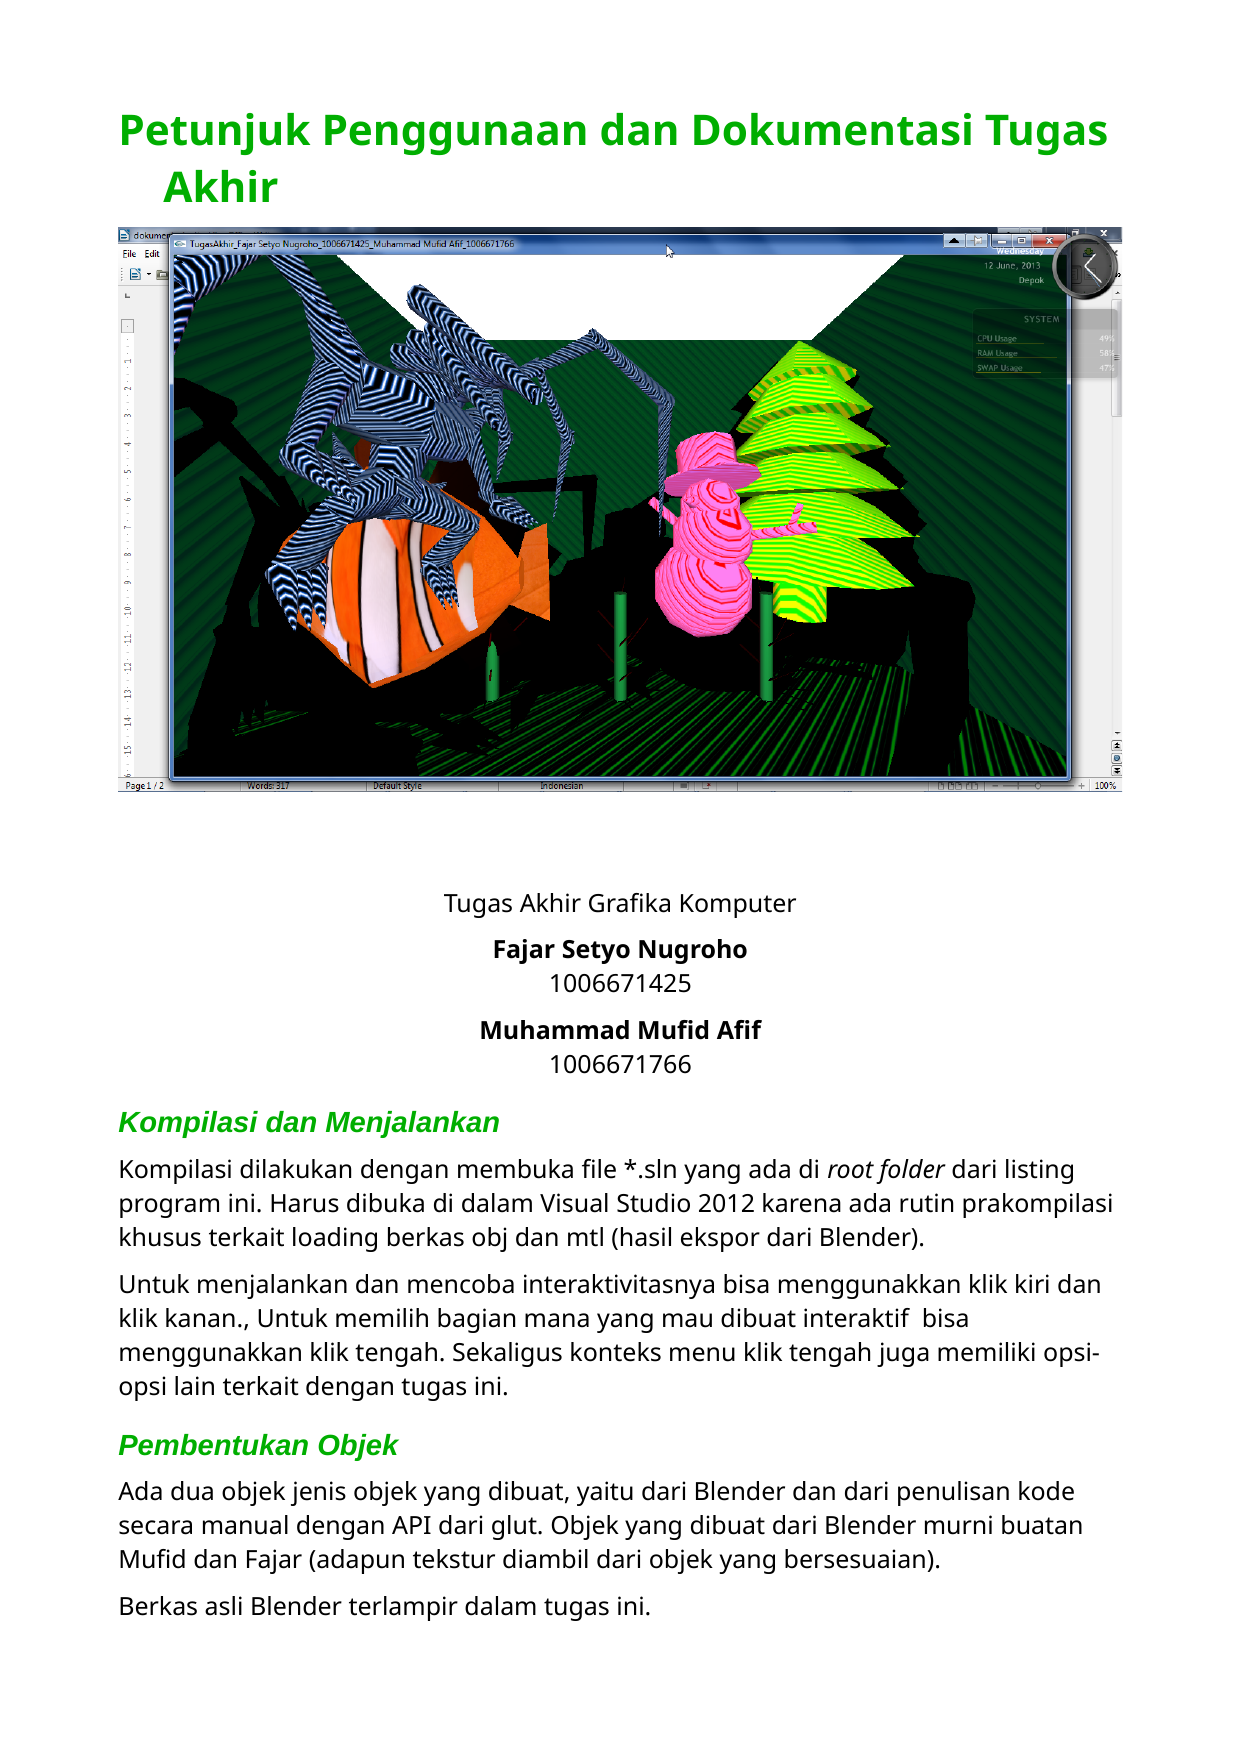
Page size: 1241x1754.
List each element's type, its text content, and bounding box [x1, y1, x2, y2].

subtitle Petunjuk Penggunaan dan Dokumentasi Tugas Akhir [118, 100, 1122, 215]
text Berkas asli Blender terlampir dalam tugas ini. [118, 1588, 1122, 1622]
text Tugas Akhir Grafika Komputer [118, 885, 1122, 919]
subtitle Kompilasi dan Menjalankan [118, 1106, 1122, 1139]
text Fajar Setyo Nugroho 1006671425 [118, 932, 1122, 1000]
text Muhammad Mufid Afif 1006671766 [118, 1012, 1122, 1081]
text Kompilasi dilakukan dengan membuka file *.sln yang ada di root folder dari listing program ini. Harus dibuka di dalam Visual Studio 2012 karena ada rutin prakompilasi khusus terkait loading berkas obj dan mtl (hasil ekspor dari Blender). [118, 1152, 1122, 1254]
text Ada dua objek jenis objek yang dibuat, yaitu dari Blender dan dari penulisan kode secara manual dengan API dari glut. Objek yang dibuat dari Blender murni buatan Mufid dan Fajar (adapun tekstur diambil dari objek yang bersesuaian). [118, 1473, 1122, 1576]
subtitle Pembentukan Objek [118, 1427, 1122, 1461]
picture [118, 227, 1123, 792]
text Untuk menjalankan dan mencoba interaktivitasnya bisa menggunakkan klik kiri dan klik kanan., Untuk memilih bagian mana yang mau dibuat interaktif bisa menggunakkan klik tengah. Sekaligus konteks menu klik tengah juga memiliki opsi-opsi lain terkait dengan tugas ini. [118, 1266, 1122, 1402]
